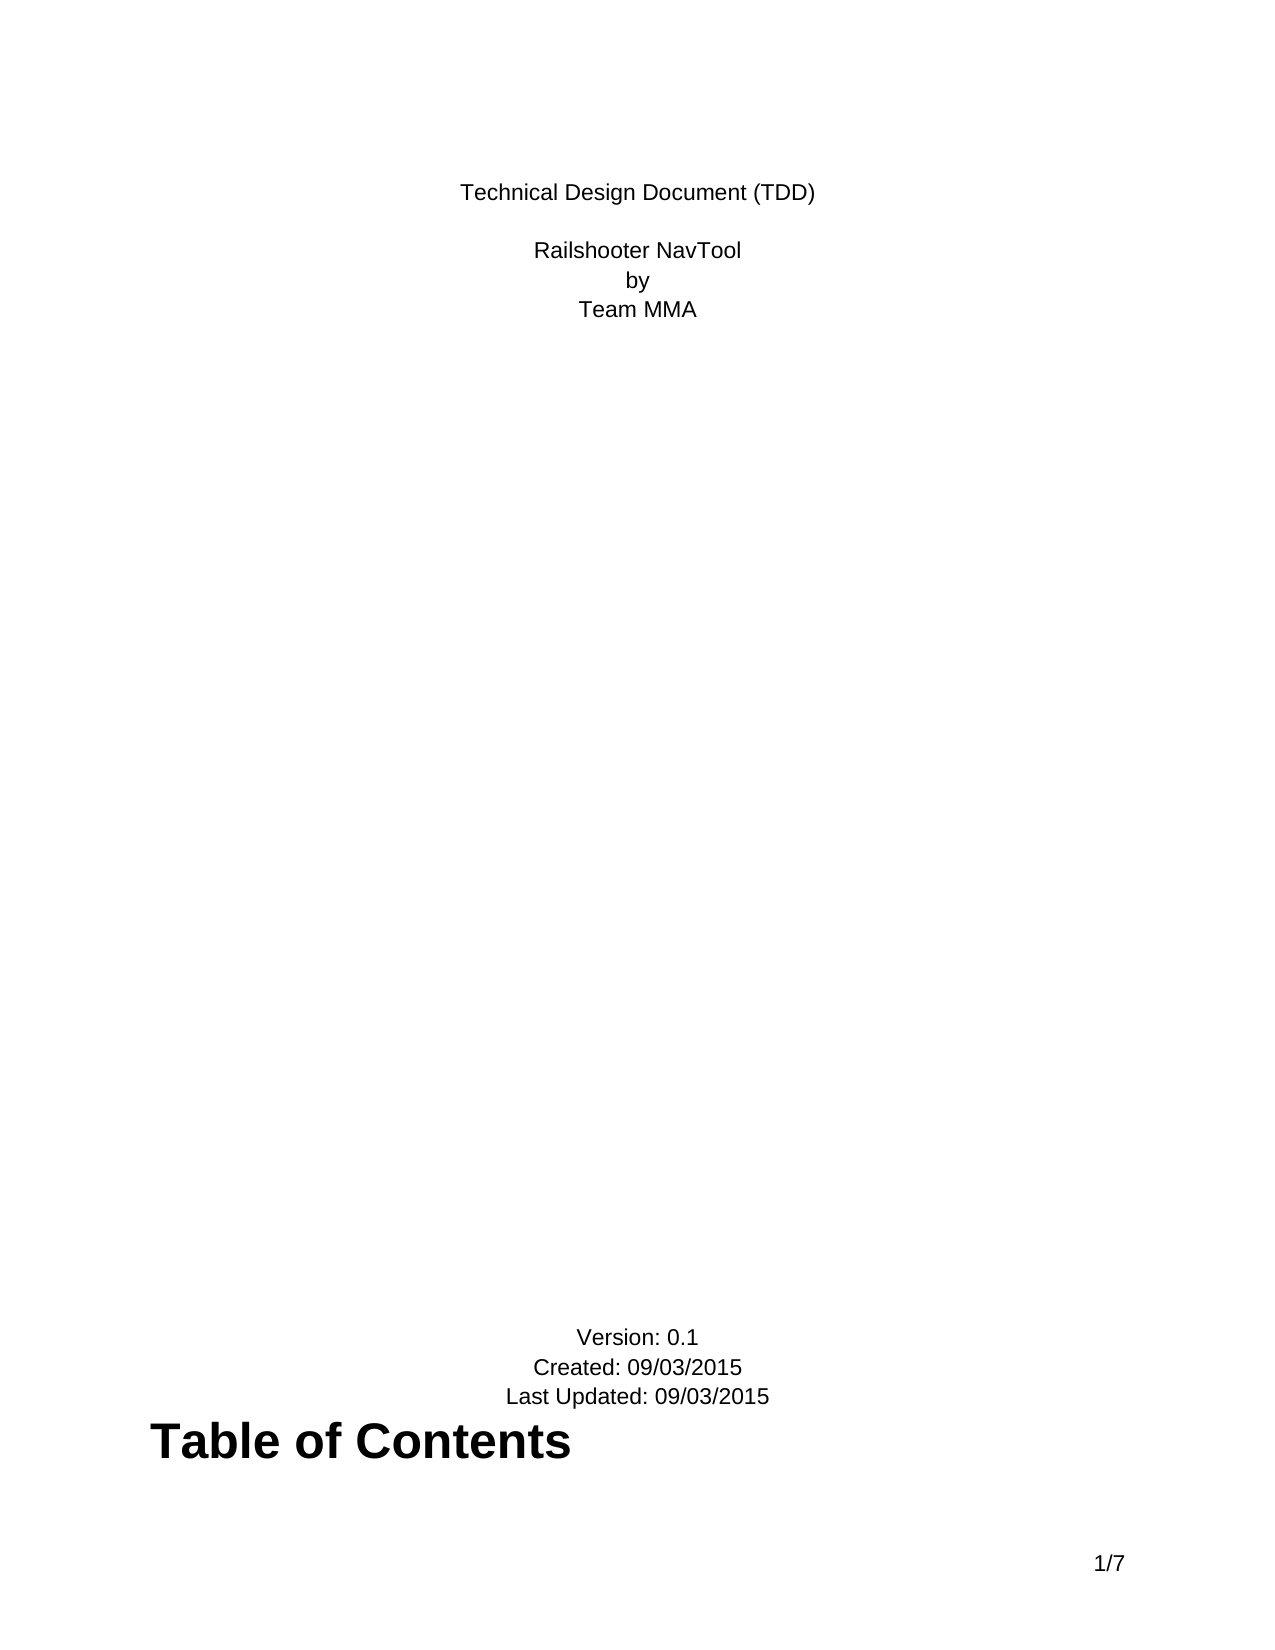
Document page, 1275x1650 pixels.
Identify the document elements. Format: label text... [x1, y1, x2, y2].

text Team MMA [150, 297, 1125, 323]
text Technical Design Document (TDD) [150, 179, 1125, 205]
text Railshooter NavTool [150, 238, 1125, 264]
text by [150, 268, 1125, 293]
text Last Updated: 09/03/2015 [150, 1384, 1125, 1409]
text Table of Contents [150, 1413, 1125, 1469]
text Created: 09/03/2015 [150, 1354, 1125, 1380]
text Version: 0.1 [150, 1325, 1125, 1351]
